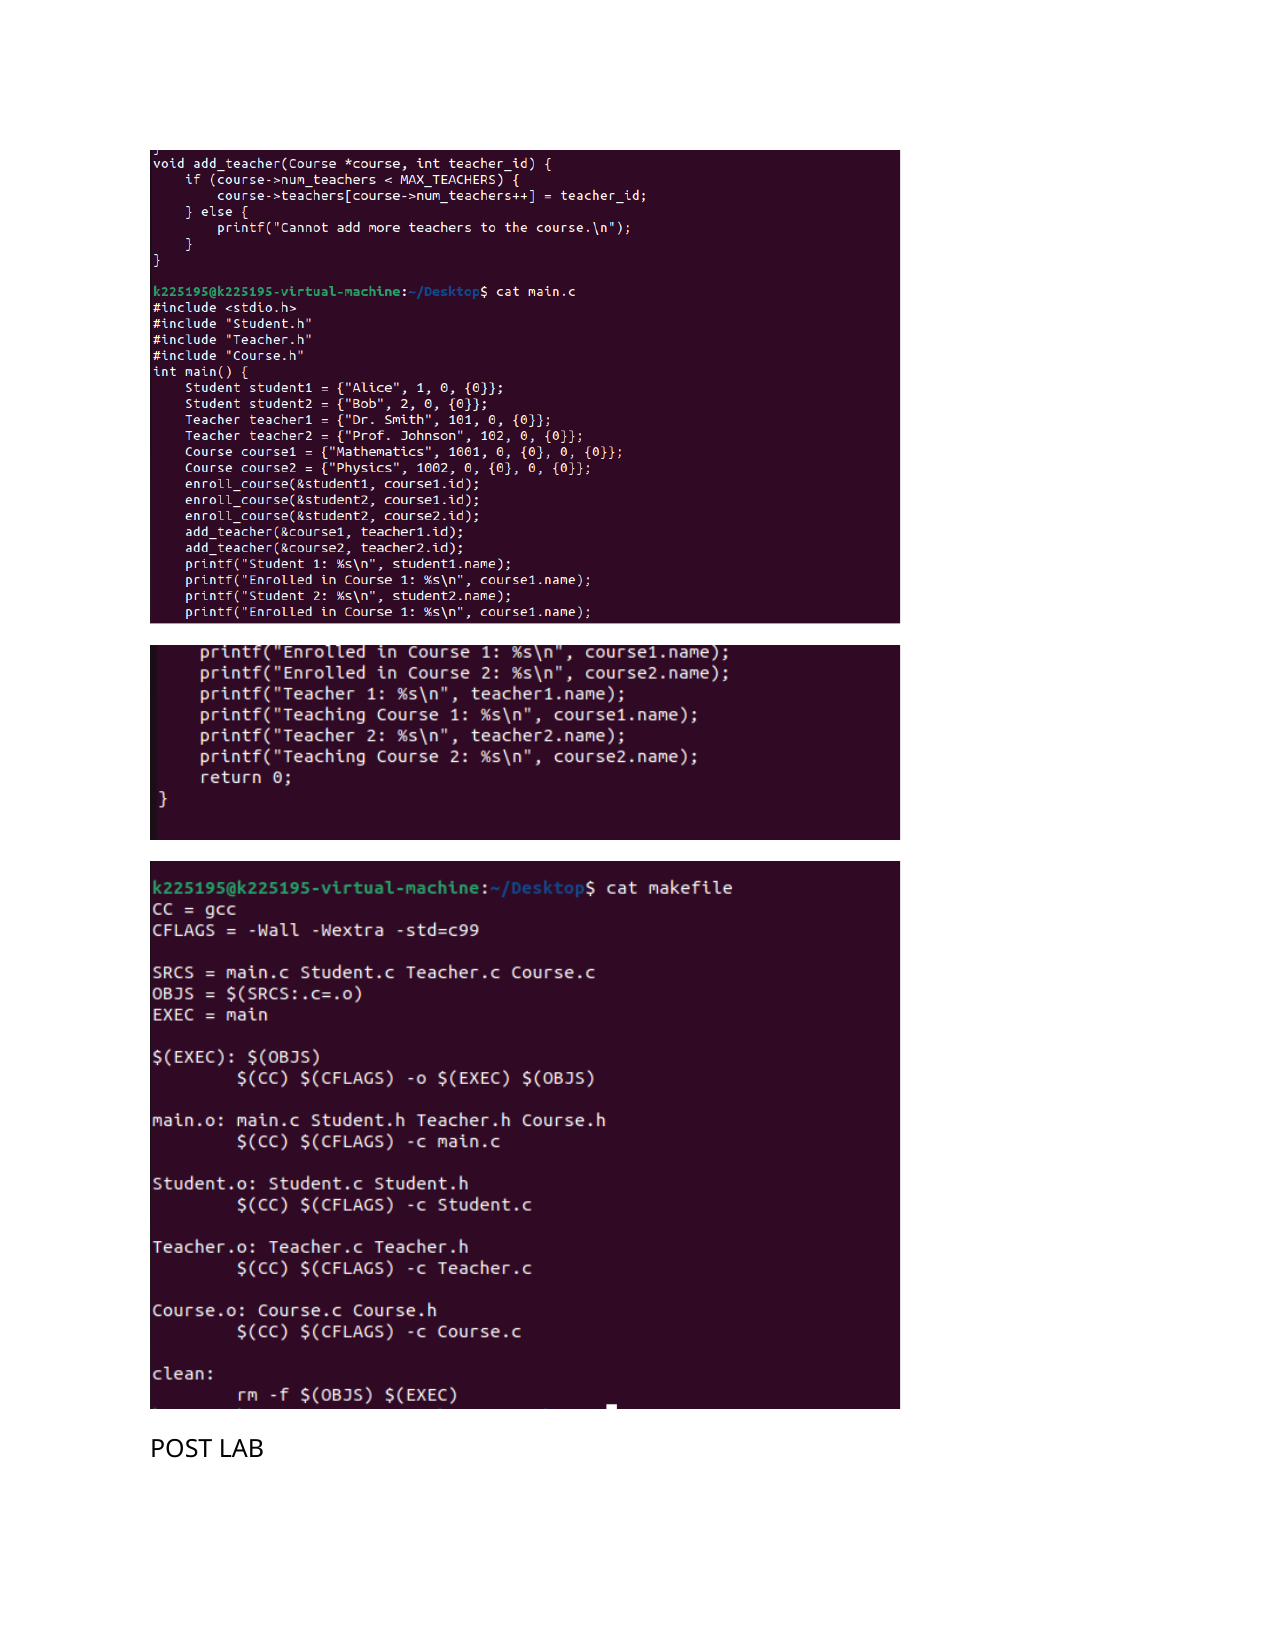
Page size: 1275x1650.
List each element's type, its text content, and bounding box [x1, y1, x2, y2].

text POST LAB [150, 1430, 1125, 1464]
